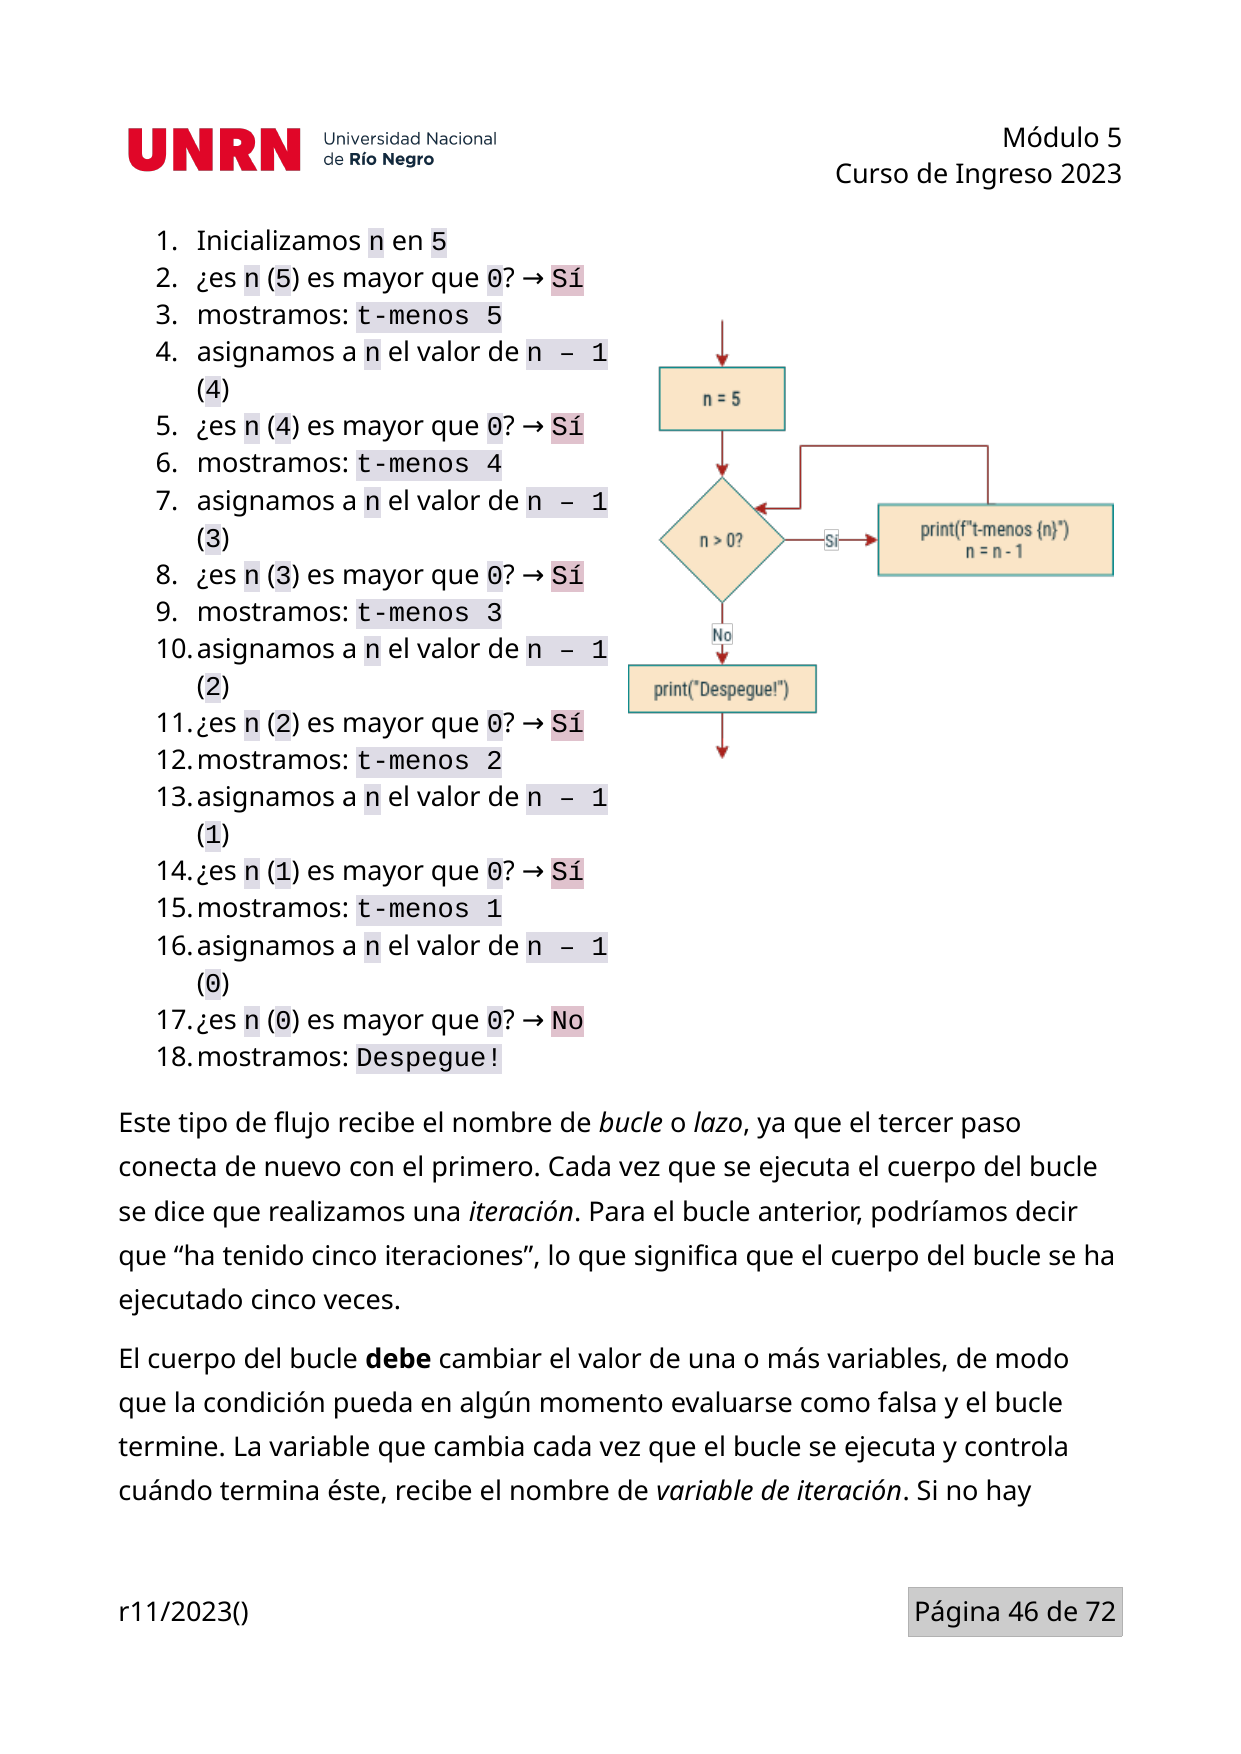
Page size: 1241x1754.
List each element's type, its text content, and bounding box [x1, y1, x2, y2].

text Este tipo de flujo recibe el nombre de bucle o lazo, ya que el tercer paso conecta de nuevo con el primero. Cada vez que se ejecuta el cuerpo del bucle se dice que realizamos una iteración. Para el bucle anterior, podríamos decir que “ha tenido cinco iteraciones”, lo que significa que el cuerpo del bucle se ha ejecutado cinco veces. [118, 1104, 1122, 1317]
picture [628, 310, 1114, 773]
table_header Inicializamos n en 5 ¿es n (5) es mayor que 0? → Sí mostramos: t-menos 5 asignamos a n el valor de n – 1 (4) ¿es n (4) es mayor que 0? → Sí mostramos: t-menos 4 asignamos a n el valor de n – 1 (3) ¿es n (3) es mayor que 0? → Sí mostramos: t-menos 3 asignamos a n el valor de n – 1 (2) ¿es n (2) es mayor que 0? → Sí mostramos: t-menos 2 asignamos a n el valor de n – 1 (1) ¿es n (1) es mayor que 0? → Sí mostramos: t-menos 1 asignamos a n el valor de n – 1 (0) ¿es n (0) es mayor que 0? → No mostramos: Despegue! [118, 221, 620, 1092]
text El cuerpo del bucle debe cambiar el valor de una o más variables, de modo que la condición pueda en algún momento evaluarse como falsa y el bucle termine. La variable que cambia cada vez que el bucle se ejecuta y controla cuándo termina éste, recibe el nombre de variable de iteración. Si no hay [118, 1339, 1122, 1508]
picture [118, 118, 505, 180]
table_header [620, 221, 1122, 1092]
